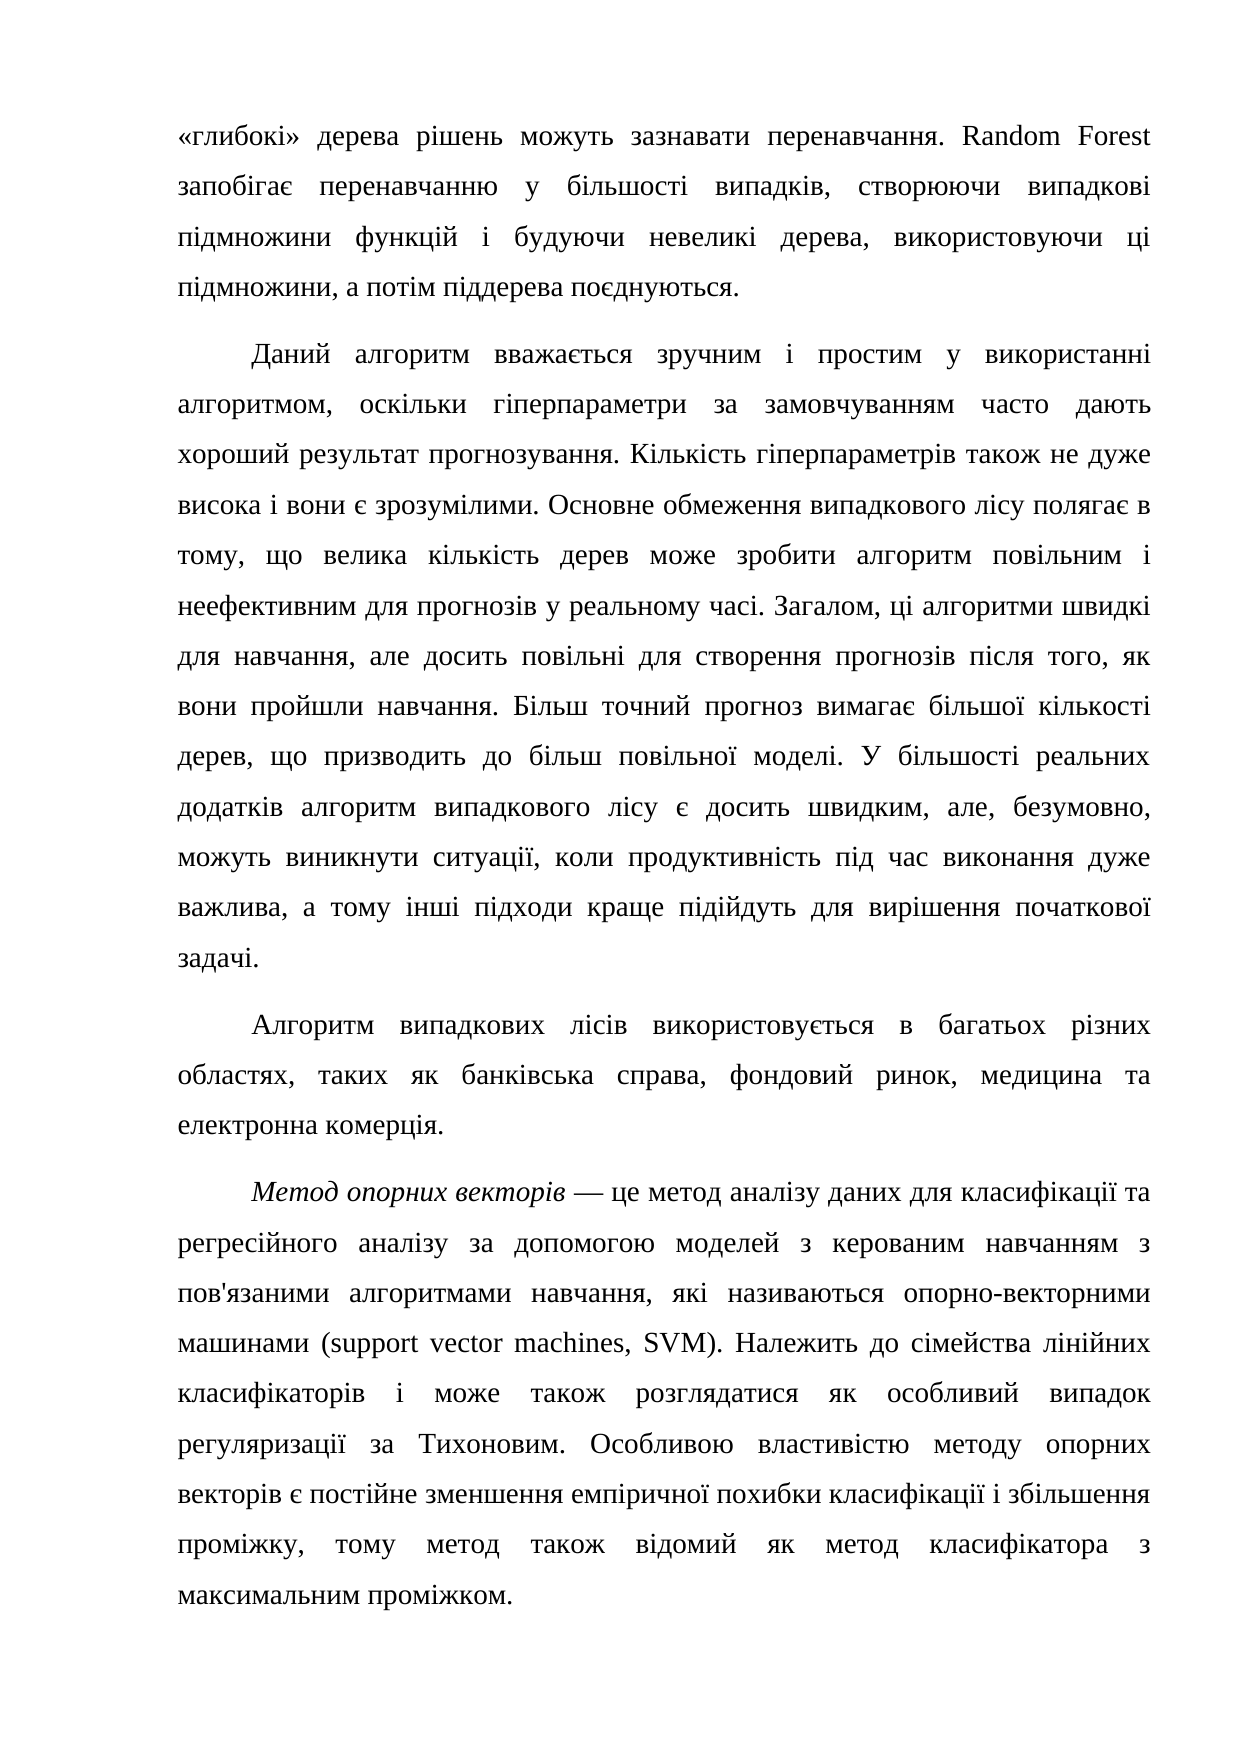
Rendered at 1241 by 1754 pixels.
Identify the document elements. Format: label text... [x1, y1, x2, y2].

text Метод опорних векторів — це метод аналізу даних для класифікації та регресійного аналізу за допомогою моделей з керованим навчанням з пов'язаними алгоритмами навчання, які називаються опорно-векторними машинами (support vector machines, SVM). Належить до сімейства лінійних класифікаторів і може також розглядатися як особливий випадок регуляризації за Тихоновим. Особливою властивістю методу опорних векторів є постійне зменшення емпіричної похибки класифікації і збільшення проміжку, тому метод також відомий як метод класифікатора з максимальним проміжком. [177, 1174, 1152, 1610]
text Алгоритм випадкових лісів використовується в багатьох різних областях, таких як банківська справа, фондовий ринок, медицина та електронна комерція. [177, 1007, 1152, 1141]
text «глибокі» дерева рішень можуть зазнавати перенавчання. Random Forest запобігає перенавчанню у більшості випадків, створюючи випадкові підмножини функцій і будуючи невеликі дерева, використовуючи ці підмножини, а потім піддерева поєднуються. [177, 118, 1152, 303]
text Даний алгоритм вважається зручним і простим у використанні алгоритмом, оскільки гіперпараметри за замовчуванням часто дають хороший результат прогнозування. Кількість гіперпараметрів також не дуже висока і вони є зрозумілими. Основне обмеження випадкового лісу полягає в тому, що велика кількість дерев може зробити алгоритм повільним і неефективним для прогнозів у реальному часі. Загалом, ці алгоритми швидкі для навчання, але досить повільні для створення прогнозів після того, як вони пройшли навчання. Більш точний прогноз вимагає більшої кількості дерев, що призводить до більш повільної моделі. У більшості реальних додатків алгоритм випадкового лісу є досить швидким, але, безумовно, можуть виникнути ситуації, коли продуктивність під час виконання дуже важлива, а тому інші підходи краще підійдуть для вирішення початкової задачі. [177, 336, 1152, 973]
